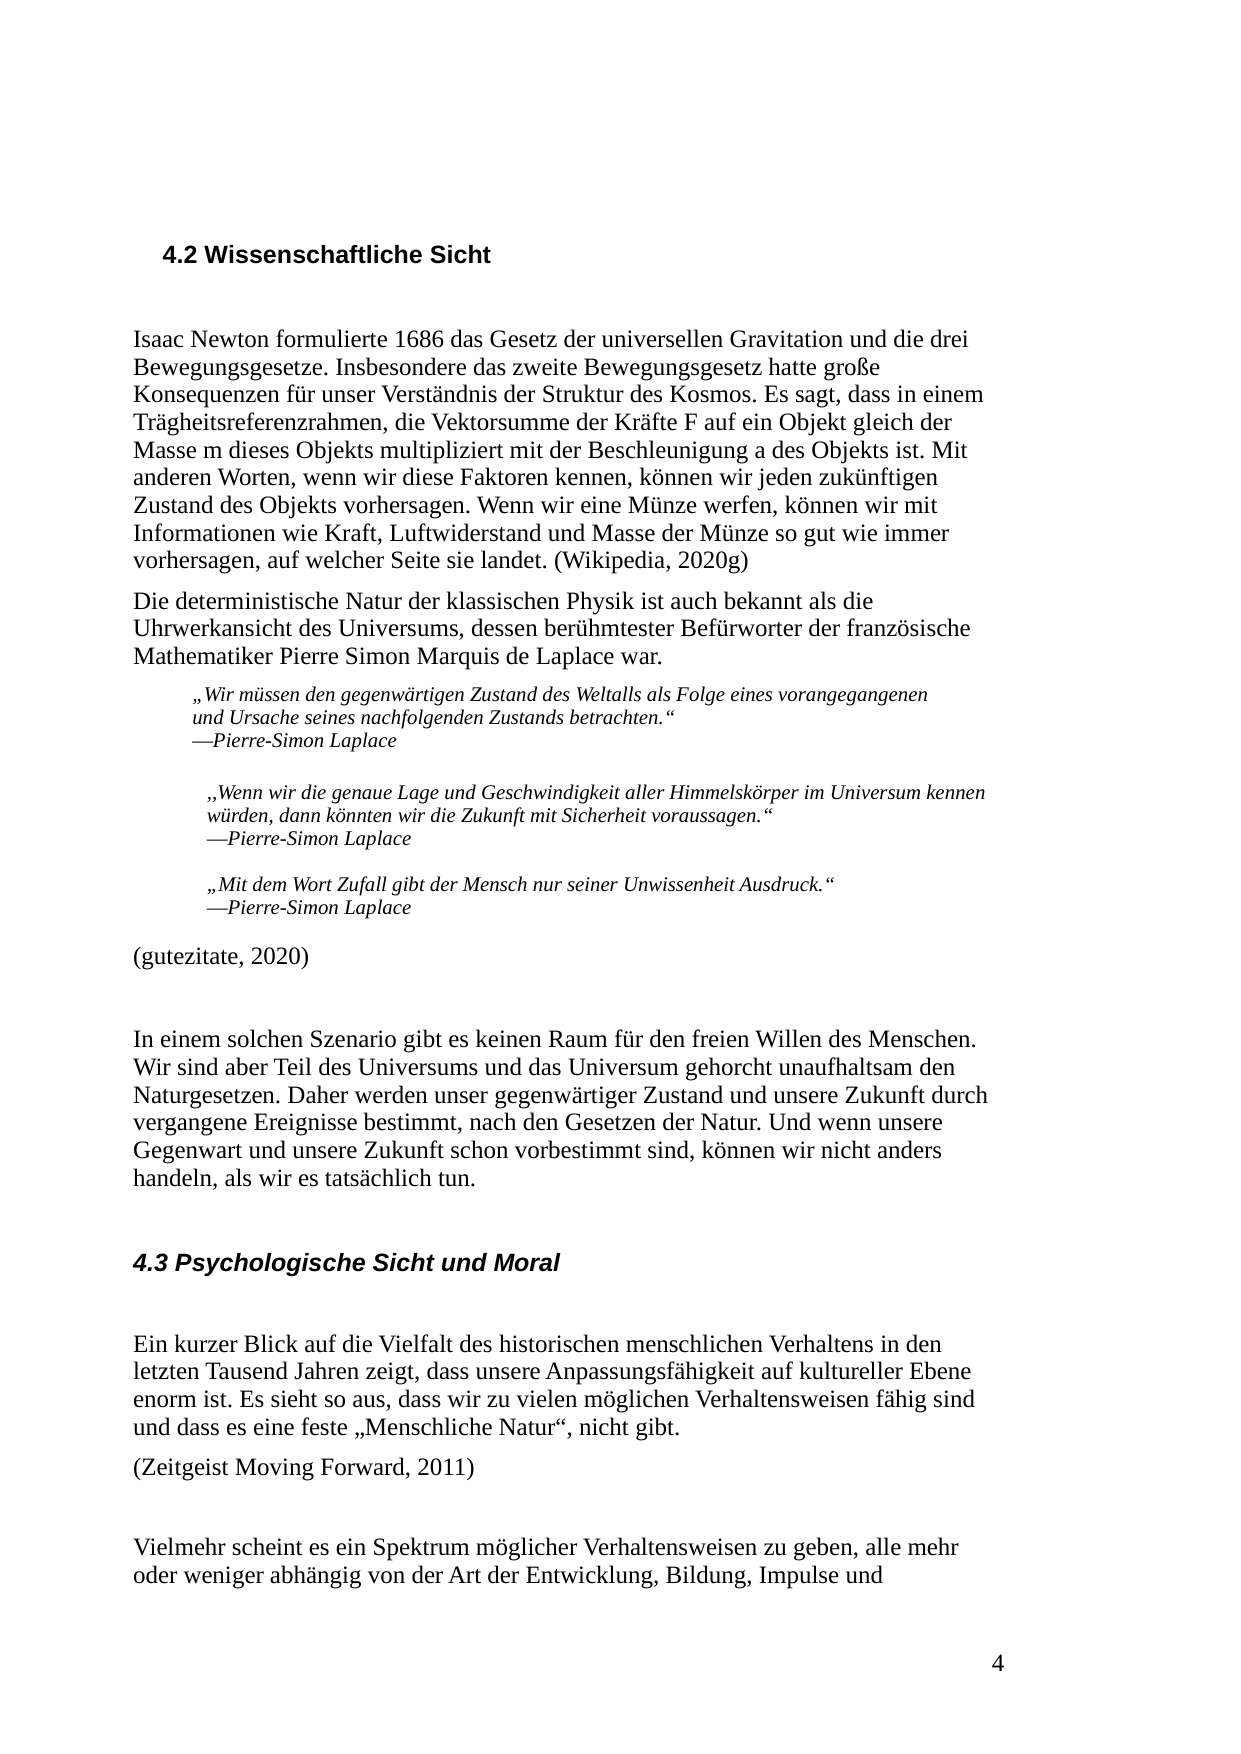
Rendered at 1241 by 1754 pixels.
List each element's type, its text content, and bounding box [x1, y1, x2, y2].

text Vielmehr scheint es ein Spektrum möglicher Verhaltensweisen zu geben, alle mehr oder weniger abhängig von der Art der Entwicklung, Bildung, Impulse und [133, 1533, 1004, 1589]
text (Zeitgeist Moving Forward, 2011) [133, 1453, 1004, 1481]
text „Mit dem Wort Zufall gibt der Mensch nur seiner Unwissenheit Ausdruck.“ ―Pierre-Simon Laplace [133, 873, 1004, 919]
text 4.2 Wissenschaftliche Sicht [133, 241, 1004, 269]
text „Wir müssen den gegenwärtigen Zustand des Weltalls als Folge eines vorangegangenen und Ursache seines nachfolgenden Zustands betrachten.“ ―Pierre-Simon Laplace [192, 682, 945, 752]
text (gutezitate, 2020) [133, 942, 1004, 998]
text Die deterministische Natur der klassischen Physik ist auch bekannt als die Uhrwerkansicht des Universums, dessen berühmtester Befürworter der französische Mathematiker Pierre Simon Marquis de Laplace war. [133, 587, 1004, 670]
text ,,Wenn wir die genaue Lage und Geschwindigkeit aller Himmelskörper im Universum kennen würden, dann könnten wir die Zukunft mit Sicherheit voraussagen.“ ―Pierre-Simon Laplace [133, 781, 1004, 850]
text In einem solchen Szenario gibt es keinen Raum für den freien Willen des Menschen. Wir sind aber Teil des Universums und das Universum gehorcht unaufhaltsam den Naturgesetzen. Daher werden unser gegenwärtiger Zustand und unsere Zukunft durch vergangene Ereignisse bestimmt, nach den Gesetzen der Natur. Und wenn unsere Gegenwart und unsere Zukunft schon vorbestimmt sind, können wir nicht anders handeln, als wir es tatsächlich tun. [133, 998, 1004, 1192]
text 4.3 Psychologische Sicht und Moral [133, 1249, 1004, 1277]
text Isaac Newton formulierte 1686 das Gesetz der universellen Gravitation und die drei Bewegungsgesetze. Insbesondere das zweite Bewegungsgesetz hatte große Konsequenzen für unser Verständnis der Struktur des Kosmos. Es sagt, dass in einem Trägheitsreferenzrahmen, die Vektorsumme der Kräfte F auf ein Objekt gleich der Masse m dieses Objekts multipliziert mit der Beschleunigung a des Objekts ist. Mit anderen Worten, wenn wir diese Faktoren kennen, können wir jeden zukünftigen Zustand des Objekts vorhersagen. Wenn wir eine Münze werfen, können wir mit Informationen wie Kraft, Luftwiderstand und Masse der Münze so gut wie immer vorhersagen, auf welcher Seite sie landet. (Wikipedia, 2020g) [133, 325, 1004, 574]
text Ein kurzer Blick auf die Vielfalt des historischen menschlichen Verhaltens in den letzten Tausend Jahren zeigt, dass unsere Anpassungsfähigkeit auf kultureller Ebene enorm ist. Es sieht so aus, dass wir zu vielen möglichen Verhaltensweisen fähig sind und dass es eine feste „Menschliche Natur“, nicht gibt. [133, 1330, 1004, 1441]
